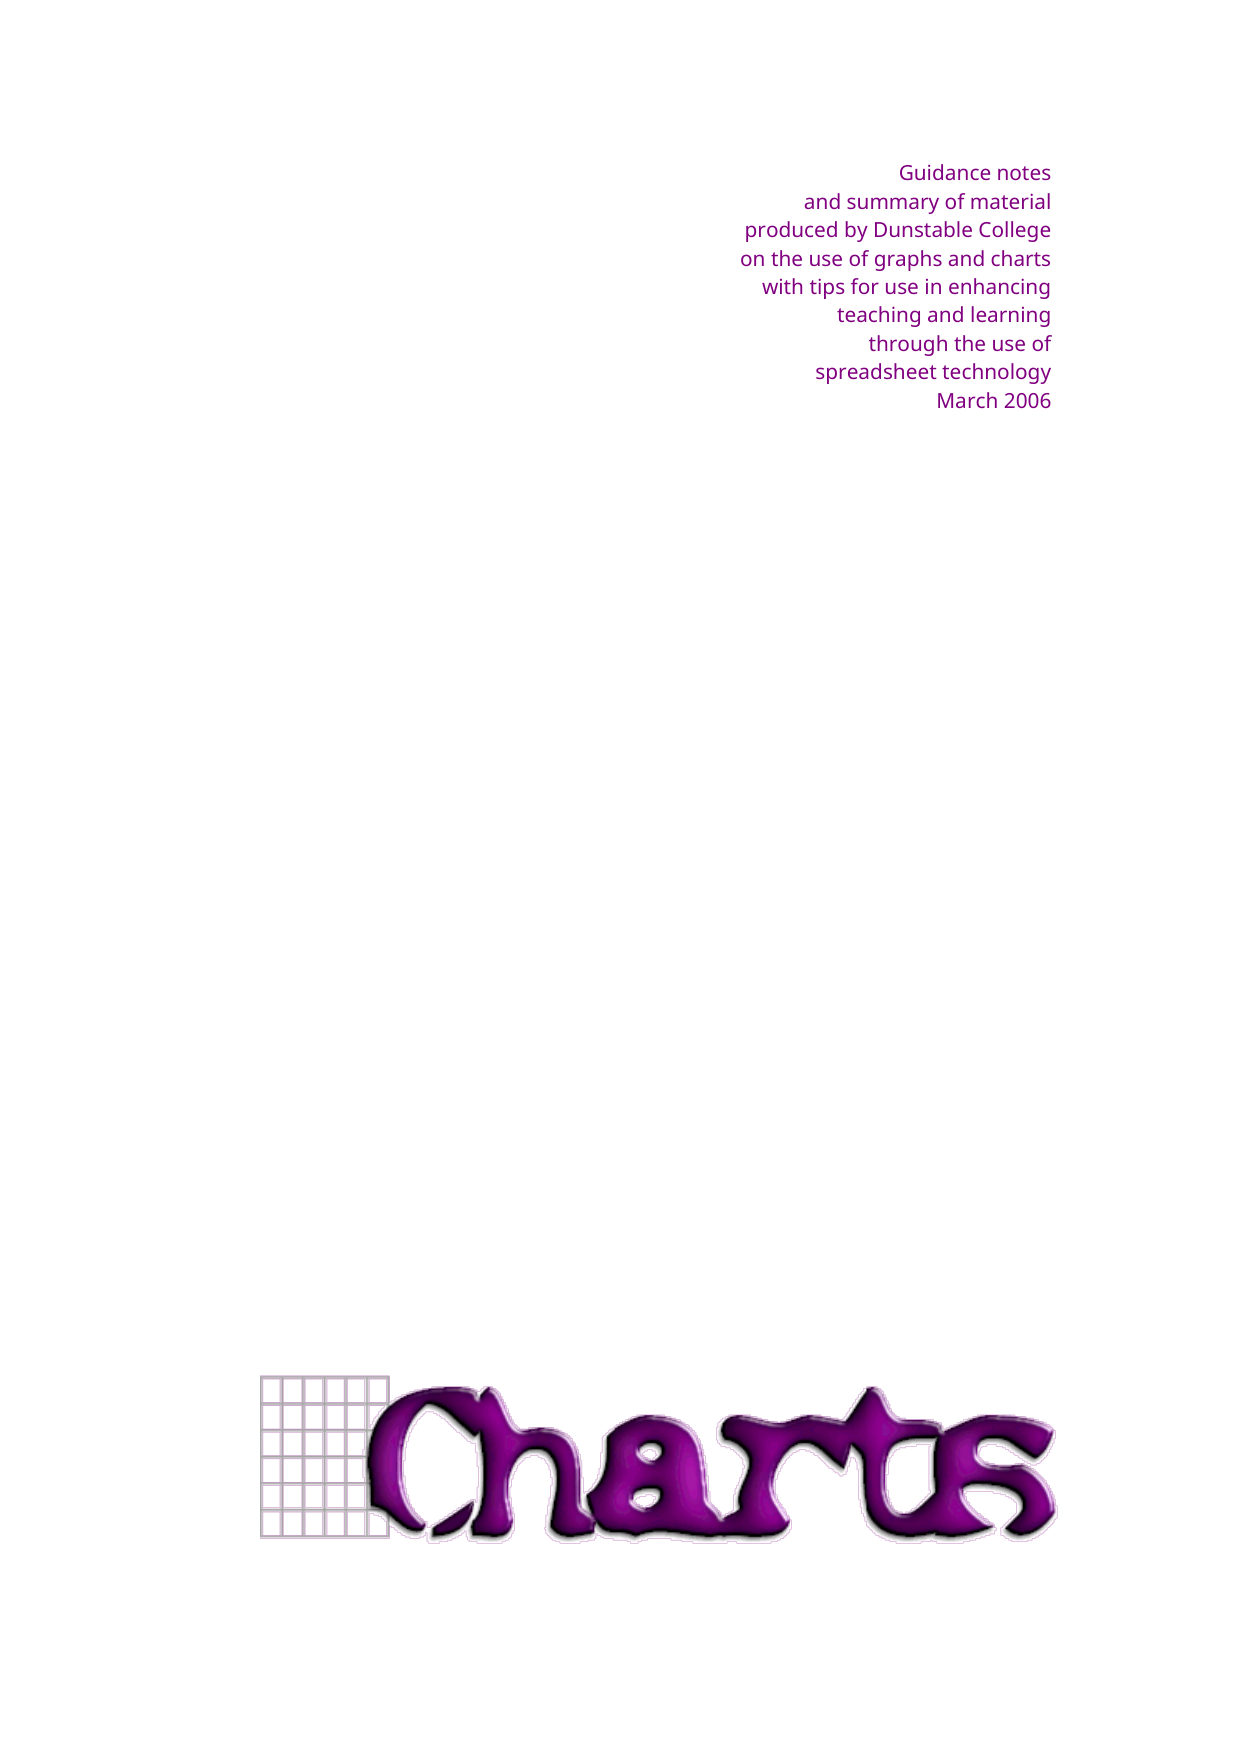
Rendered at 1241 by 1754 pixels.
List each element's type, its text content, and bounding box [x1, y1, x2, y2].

text spreadsheet technology [118, 357, 1051, 386]
text teaching and learning [118, 301, 1051, 329]
text produced by Dunstable College [118, 215, 1051, 244]
text through the use of [118, 329, 1051, 357]
text Guidance notes [118, 158, 1051, 187]
text with tips for use in enhancing [118, 272, 1051, 301]
text and summary of material [118, 187, 1051, 215]
picture [260, 1348, 1120, 1578]
text March 2006 [118, 386, 1051, 414]
text on the use of graphs and charts [118, 244, 1051, 272]
